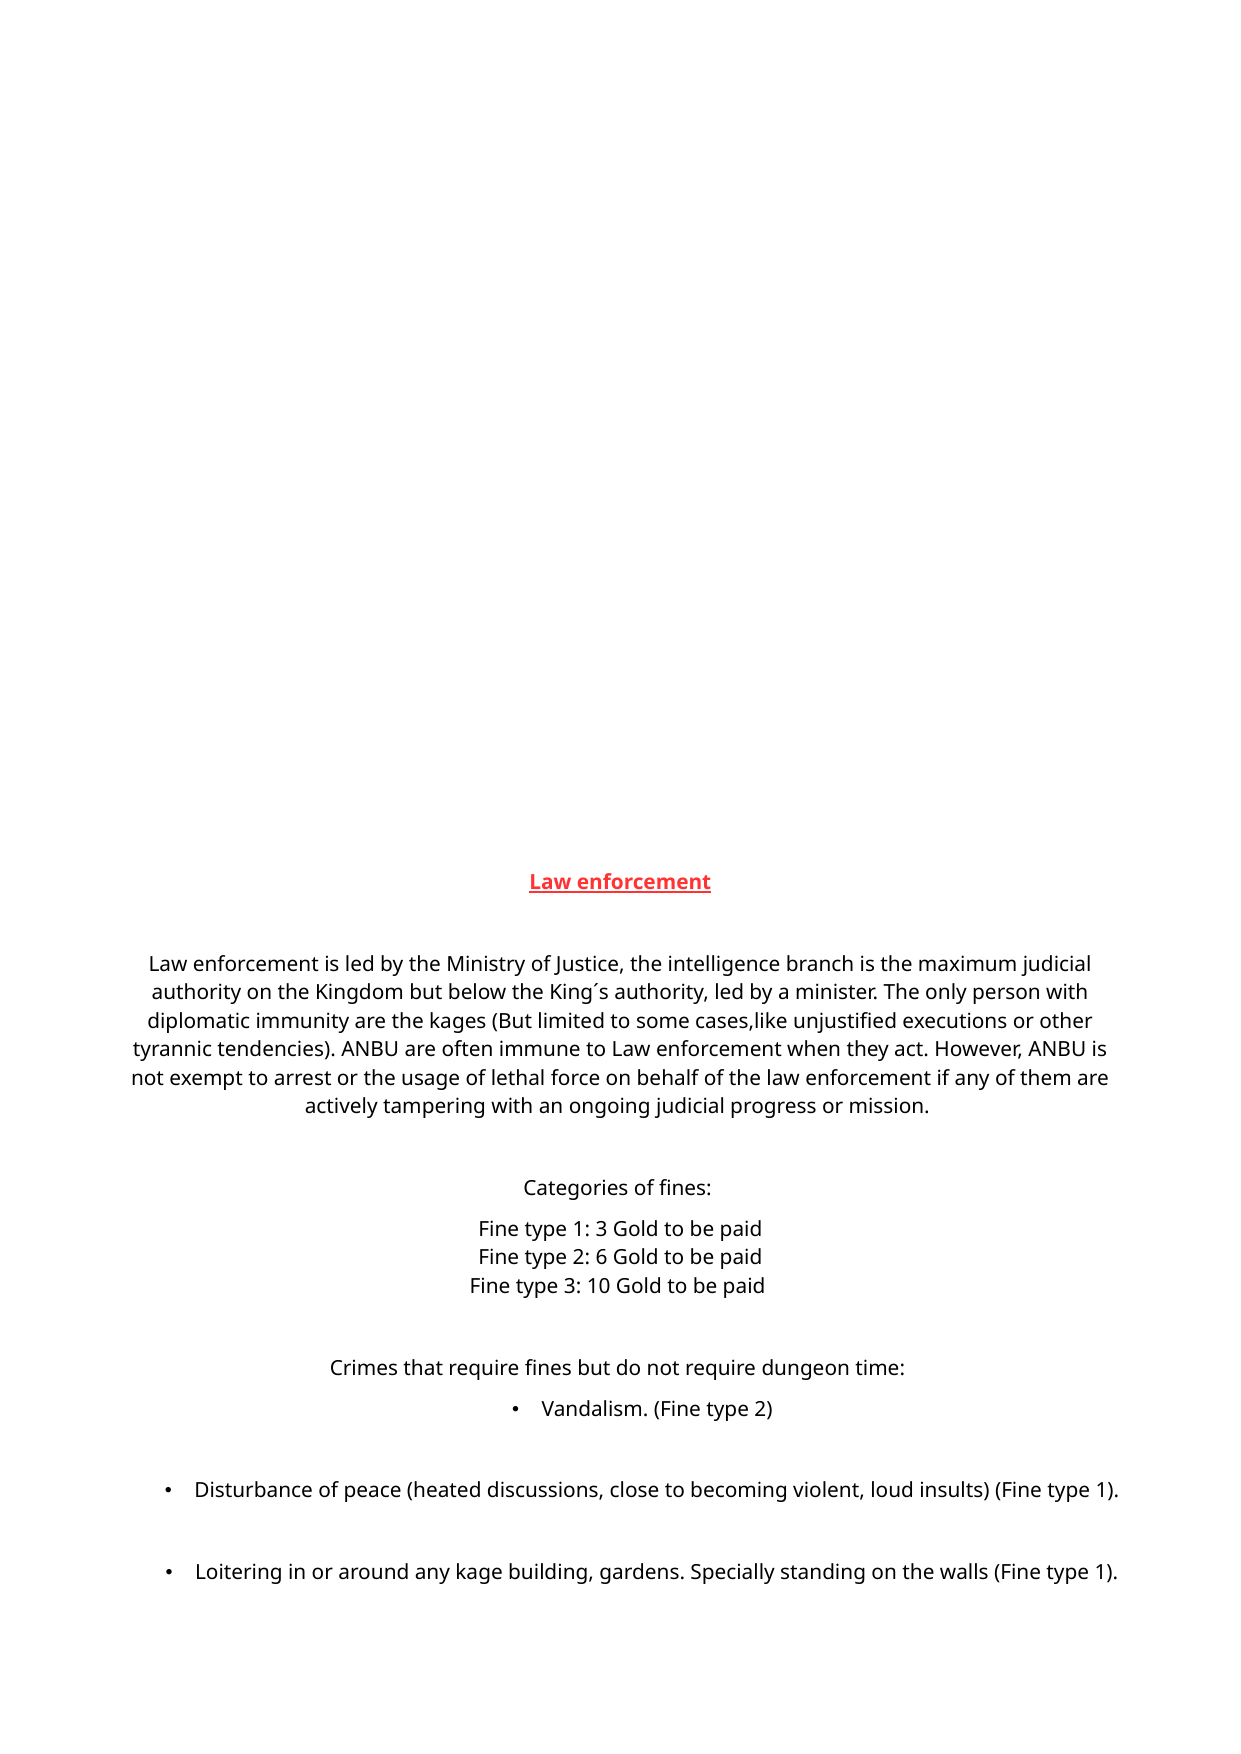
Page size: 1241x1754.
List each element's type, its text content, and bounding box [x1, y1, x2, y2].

list Loitering in or around any kage building, gardens. Specially standing on the walls (Fine type 1). [162, 1557, 1122, 1586]
list Vandalism. (Fine type 2) [162, 1394, 1122, 1422]
text Law enforcement is led by the Ministry of Justice, the intelligence branch is the maximum judicial authority on the Kingdom but below the King´s authority, led by a minister. The only person with diplomatic immunity are the kages (But limited to some cases,like unjustified executions or other tyrannic tendencies). ANBU are often immune to Law enforcement when they act. However, ANBU is not exempt to arrest or the usage of lethal force on behalf of the law enforcement if any of them are actively tampering with an ongoing judicial progress or mission. [118, 949, 1122, 1120]
text Crimes that require fines but do not require dungeon time: [118, 1353, 1122, 1381]
list Disturbance of peace (heated discussions, close to becoming violent, loud insults) (Fine type 1). [162, 1476, 1122, 1504]
text Categories of fines: [118, 1173, 1122, 1202]
subtitle Law enforcement [118, 867, 1122, 896]
text Fine type 1: 3 Gold to be paid Fine type 2: 6 Gold to be paid Fine type 3: 10 Gold to be paid [118, 1214, 1122, 1299]
